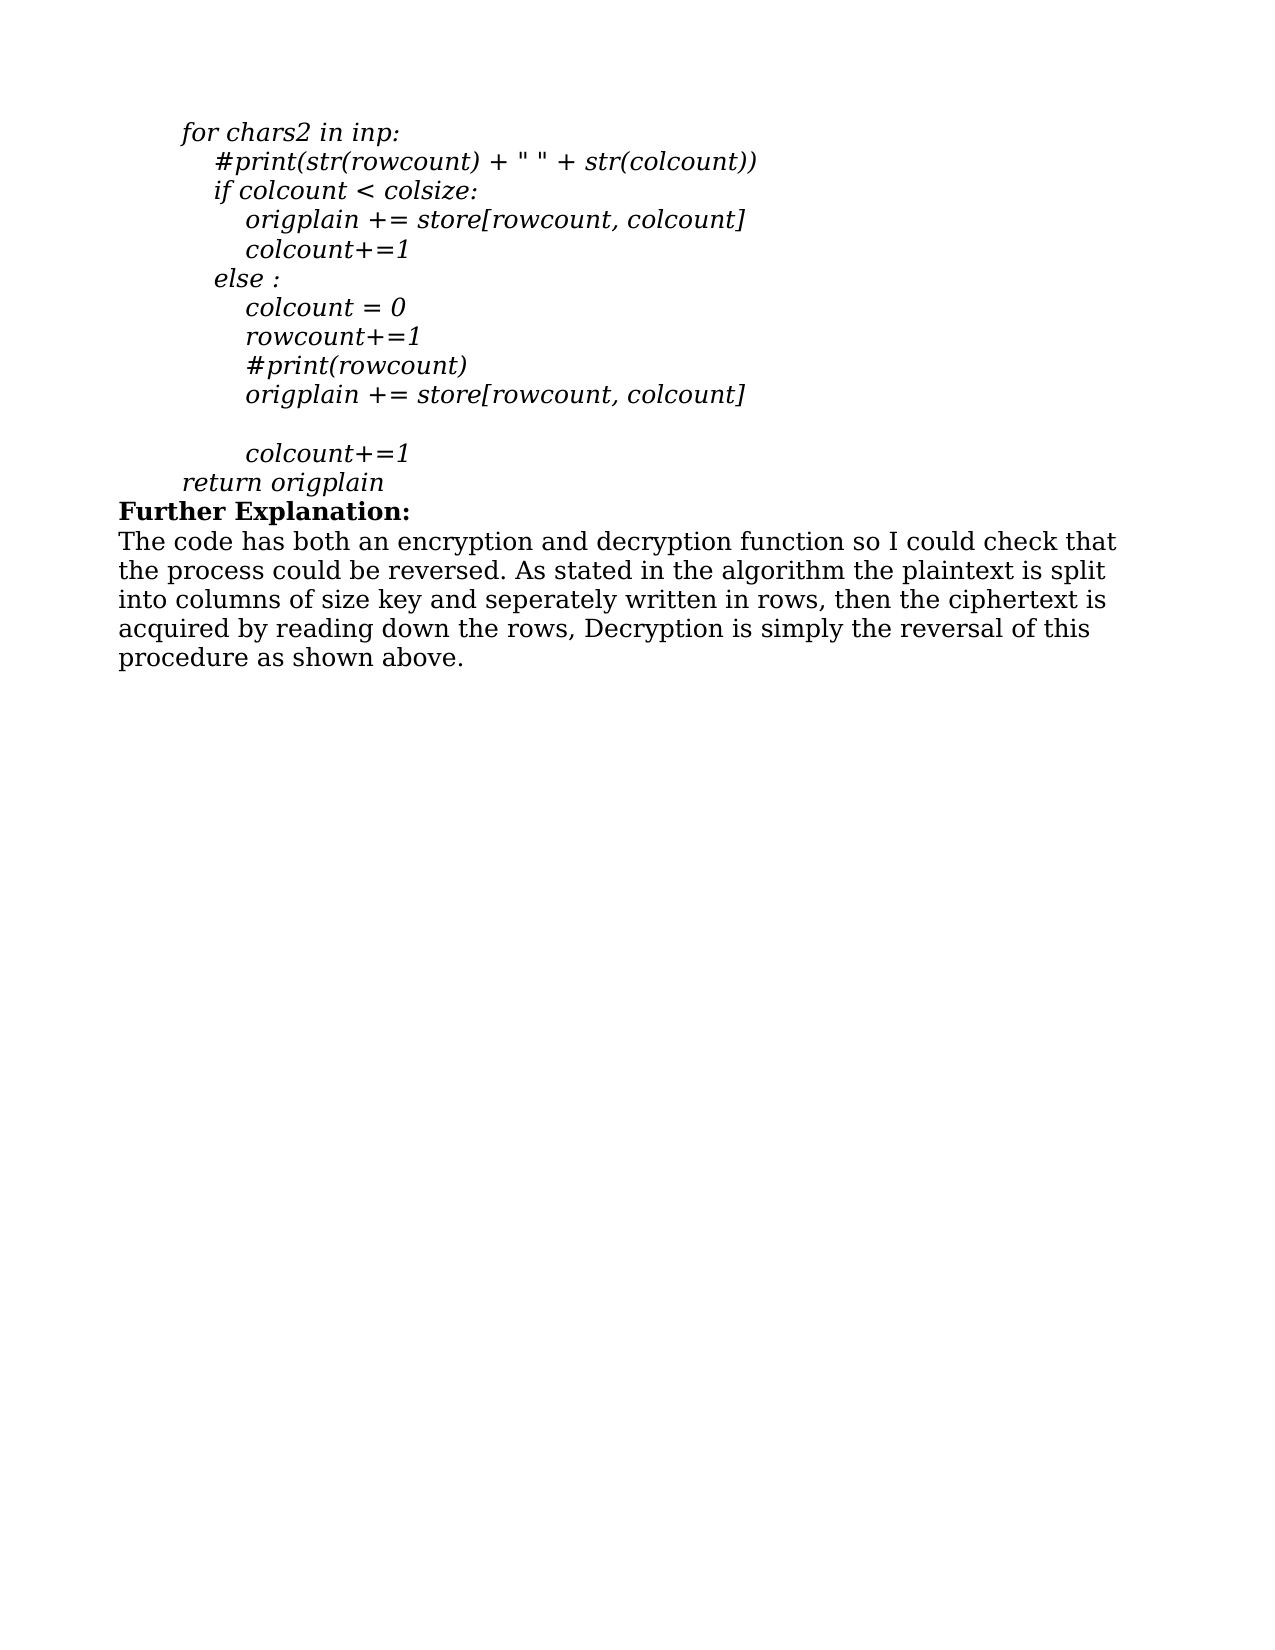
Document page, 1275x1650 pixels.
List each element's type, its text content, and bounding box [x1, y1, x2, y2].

text The code has both an encryption and decryption function so I could check that the process could be reversed. As stated in the algorithm the plaintext is split into columns of size key and seperately written in rows, then the ciphertext is acquired by reading down the rows, Decryption is simply the reversal of this procedure as shown above. [118, 527, 1157, 672]
text origplain += store[rowcount, colcount] [118, 381, 1157, 410]
text colcount+=1 [118, 439, 1157, 468]
text if colcount < colsize: [118, 176, 1157, 206]
text #print(str(rowcount) + " " + str(colcount)) [118, 147, 1157, 176]
text rowcount+=1 [118, 322, 1157, 351]
text colcount+=1 [118, 235, 1157, 264]
text colcount = 0 [118, 293, 1157, 322]
text Further Explanation: [118, 497, 1157, 527]
text for chars2 in inp: [118, 118, 1157, 147]
text return origplain [118, 468, 1157, 497]
text else : [118, 264, 1157, 293]
text #print(rowcount) [118, 351, 1157, 381]
text origplain += store[rowcount, colcount] [118, 206, 1157, 235]
